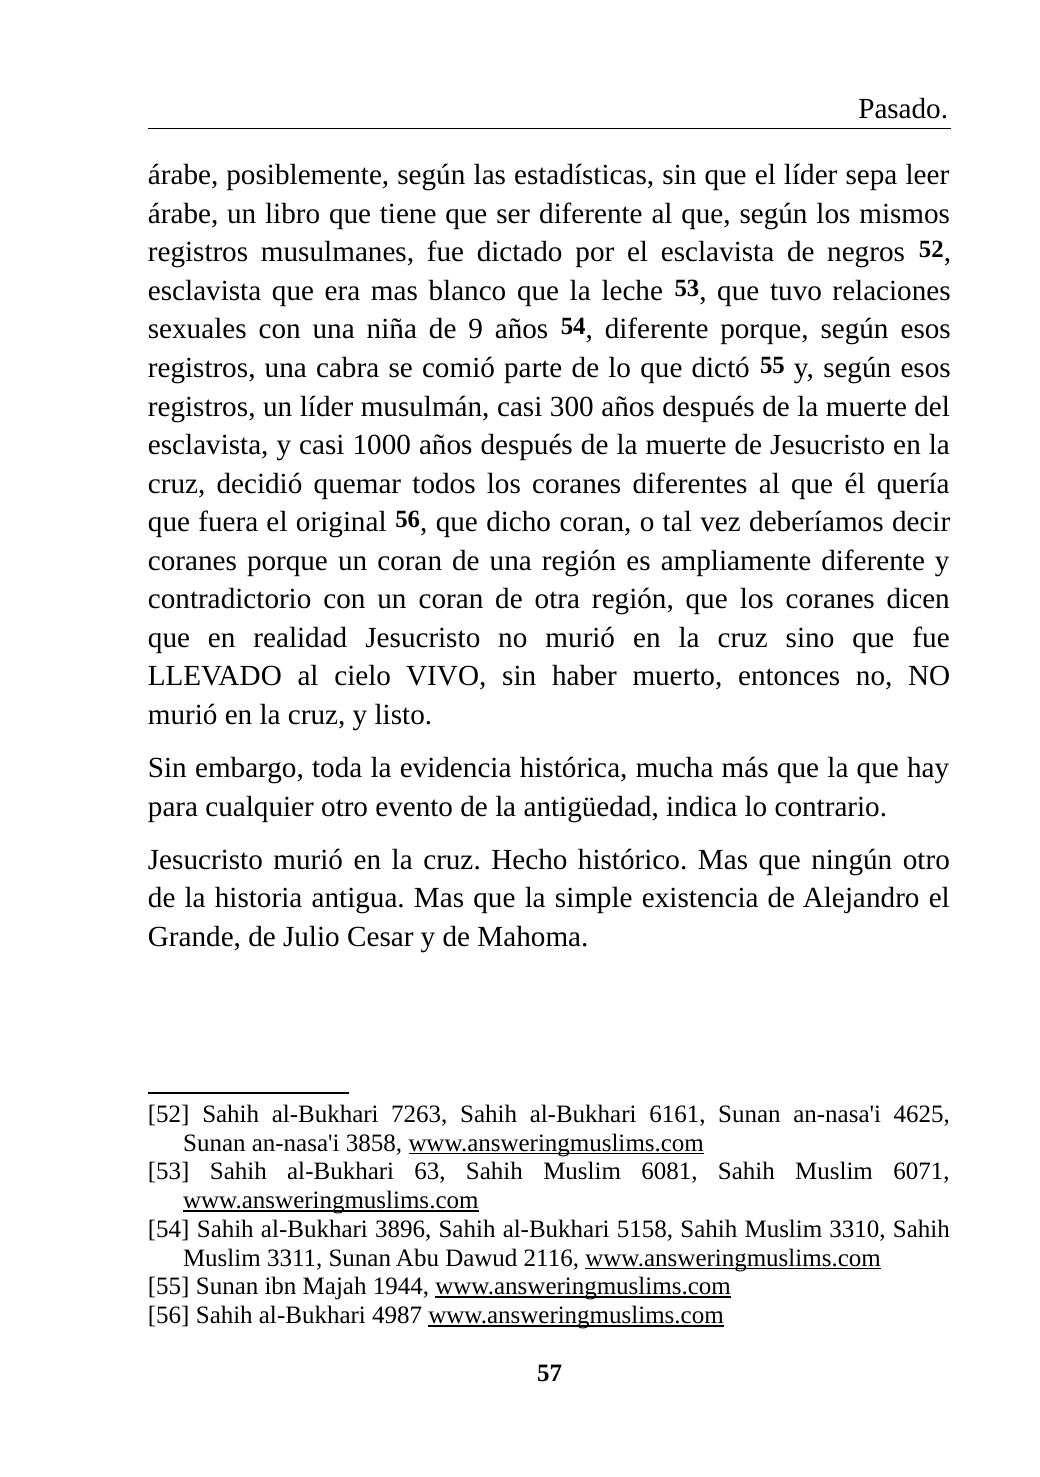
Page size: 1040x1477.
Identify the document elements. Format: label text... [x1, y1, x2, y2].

text árabe, posiblemente, según las estadísticas, sin que el líder sepa leer árabe, un libro que tiene que ser diferente al que, según los mismos registros musulmanes, fue dictado por el esclavista de negros , esclavista que era mas blanco que la leche , que tuvo relaciones sexuales con una niña de 9 años , diferente porque, según esos registros, una cabra se comió parte de lo que dictó y, según esos registros, un líder musulmán, casi 300 años después de la muerte del esclavista, y casi 1000 años después de la muerte de Jesucristo en la cruz, decidió quemar todos los coranes diferentes al que él quería que fuera el original , que dicho coran, o tal vez deberíamos decir coranes porque un coran de una región es ampliamente diferente y contradictorio con un coran de otra región, que los coranes dicen que en realidad Jesucristo no murió en la cruz sino que fue LLEVADO al cielo VIVO, sin haber muerto, entonces no, NO murió en la cruz, y listo. [148, 157, 951, 731]
text Sahih al-Bukhari 63, Sahih Muslim 6081, Sahih Muslim 6071, www.answeringmuslims.com [148, 1156, 951, 1214]
text Sin embargo, toda la evidencia histórica, mucha más que la que hay para cualquier otro evento de la antigüedad, indica lo contrario. [148, 750, 951, 822]
text Sunan ibn Majah 1944, www.answeringmuslims.com [148, 1271, 951, 1300]
text Jesucristo murió en la cruz. Hecho histórico. Mas que ningún otro de la historia antigua. Mas que la simple existencia de Alejandro el Grande, de Julio Cesar y de Mahoma. [148, 842, 951, 952]
text Sahih al-Bukhari 3896, Sahih al-Bukhari 5158, Sahih Muslim 3310, Sahih Muslim 3311, Sunan Abu Dawud 2116, www.answeringmuslims.com [148, 1214, 951, 1271]
text Sahih al-Bukhari 4987 www.answeringmuslims.com [148, 1300, 951, 1329]
text Sahih al-Bukhari 7263, Sahih al-Bukhari 6161, Sunan an-nasa'i 4625, Sunan an-nasa'i 3858, www.answeringmuslims.com [148, 1099, 951, 1156]
